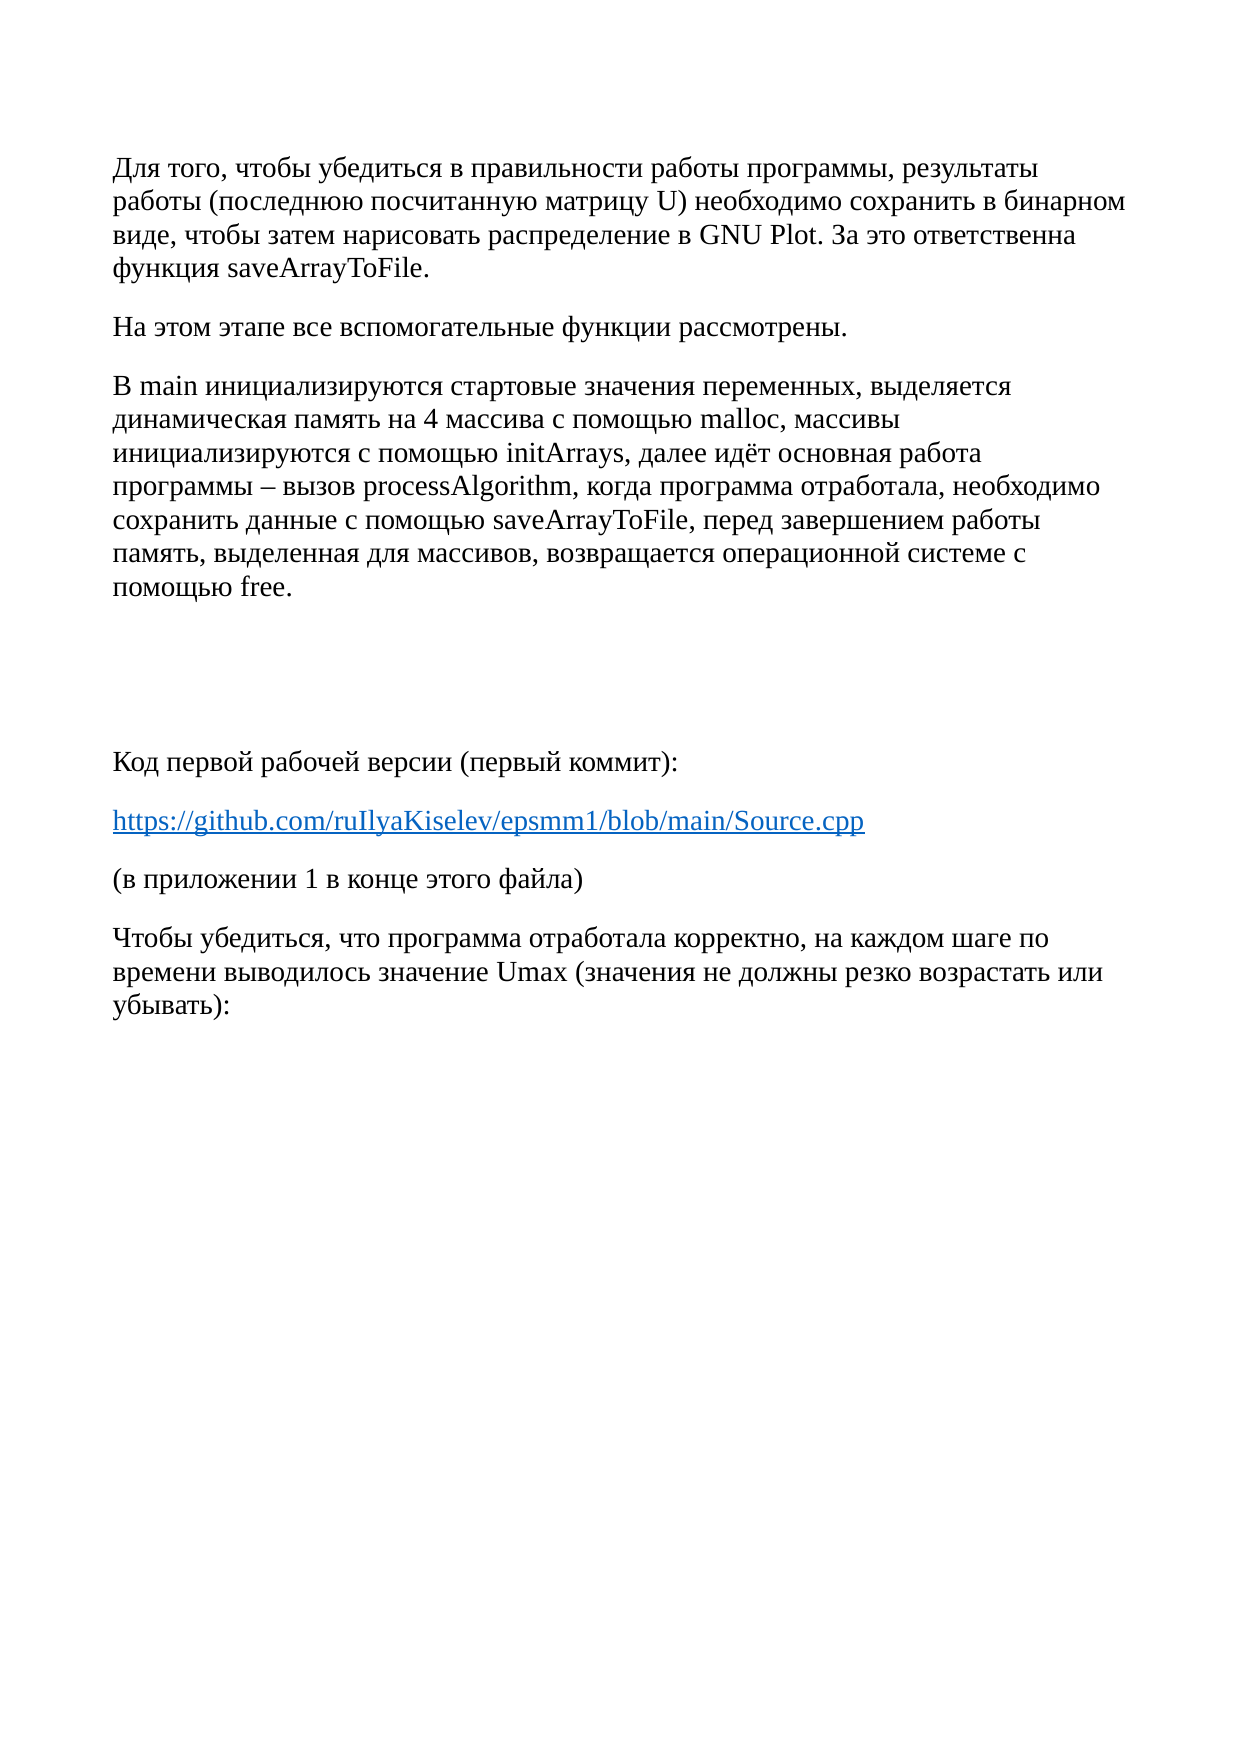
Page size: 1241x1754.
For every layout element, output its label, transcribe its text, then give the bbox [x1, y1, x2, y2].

subtitle Код первой рабочей версии (первый коммит): [112, 744, 1128, 778]
subtitle https://github.com/ruIlyaKiselev/epsmm1/blob/main/Source.cpp [112, 803, 1128, 837]
subtitle На этом этапе все вспомогательные функции рассмотрены. [112, 309, 1128, 343]
subtitle (в приложении 1 в конце этого файла) [112, 862, 1128, 895]
subtitle Чтобы убедиться, что программа отработала корректно, на каждом шаге по времени выводилось значение Umax (значения не должны резко возрастать или убывать): [112, 920, 1128, 1021]
subtitle В main инициализируются стартовые значения переменных, выделяется динамическая память на 4 массива с помощью malloc, массивы инициализируются с помощью initArrays, далее идёт основная работа программы – вызов processAlgorithm, когда программа отработала, необходимо сохранить данные с помощью saveArrayToFile, перед завершением работы память, выделенная для массивов, возвращается операционной системе с помощью free. [112, 368, 1128, 602]
subtitle Для того, чтобы убедиться в правильности работы программы, результаты работы (последнюю посчитанную матрицу U) необходимо сохранить в бинарном виде, чтобы затем нарисовать распределение в GNU Plot. За это ответственна функция saveArrayToFile. [112, 150, 1128, 284]
